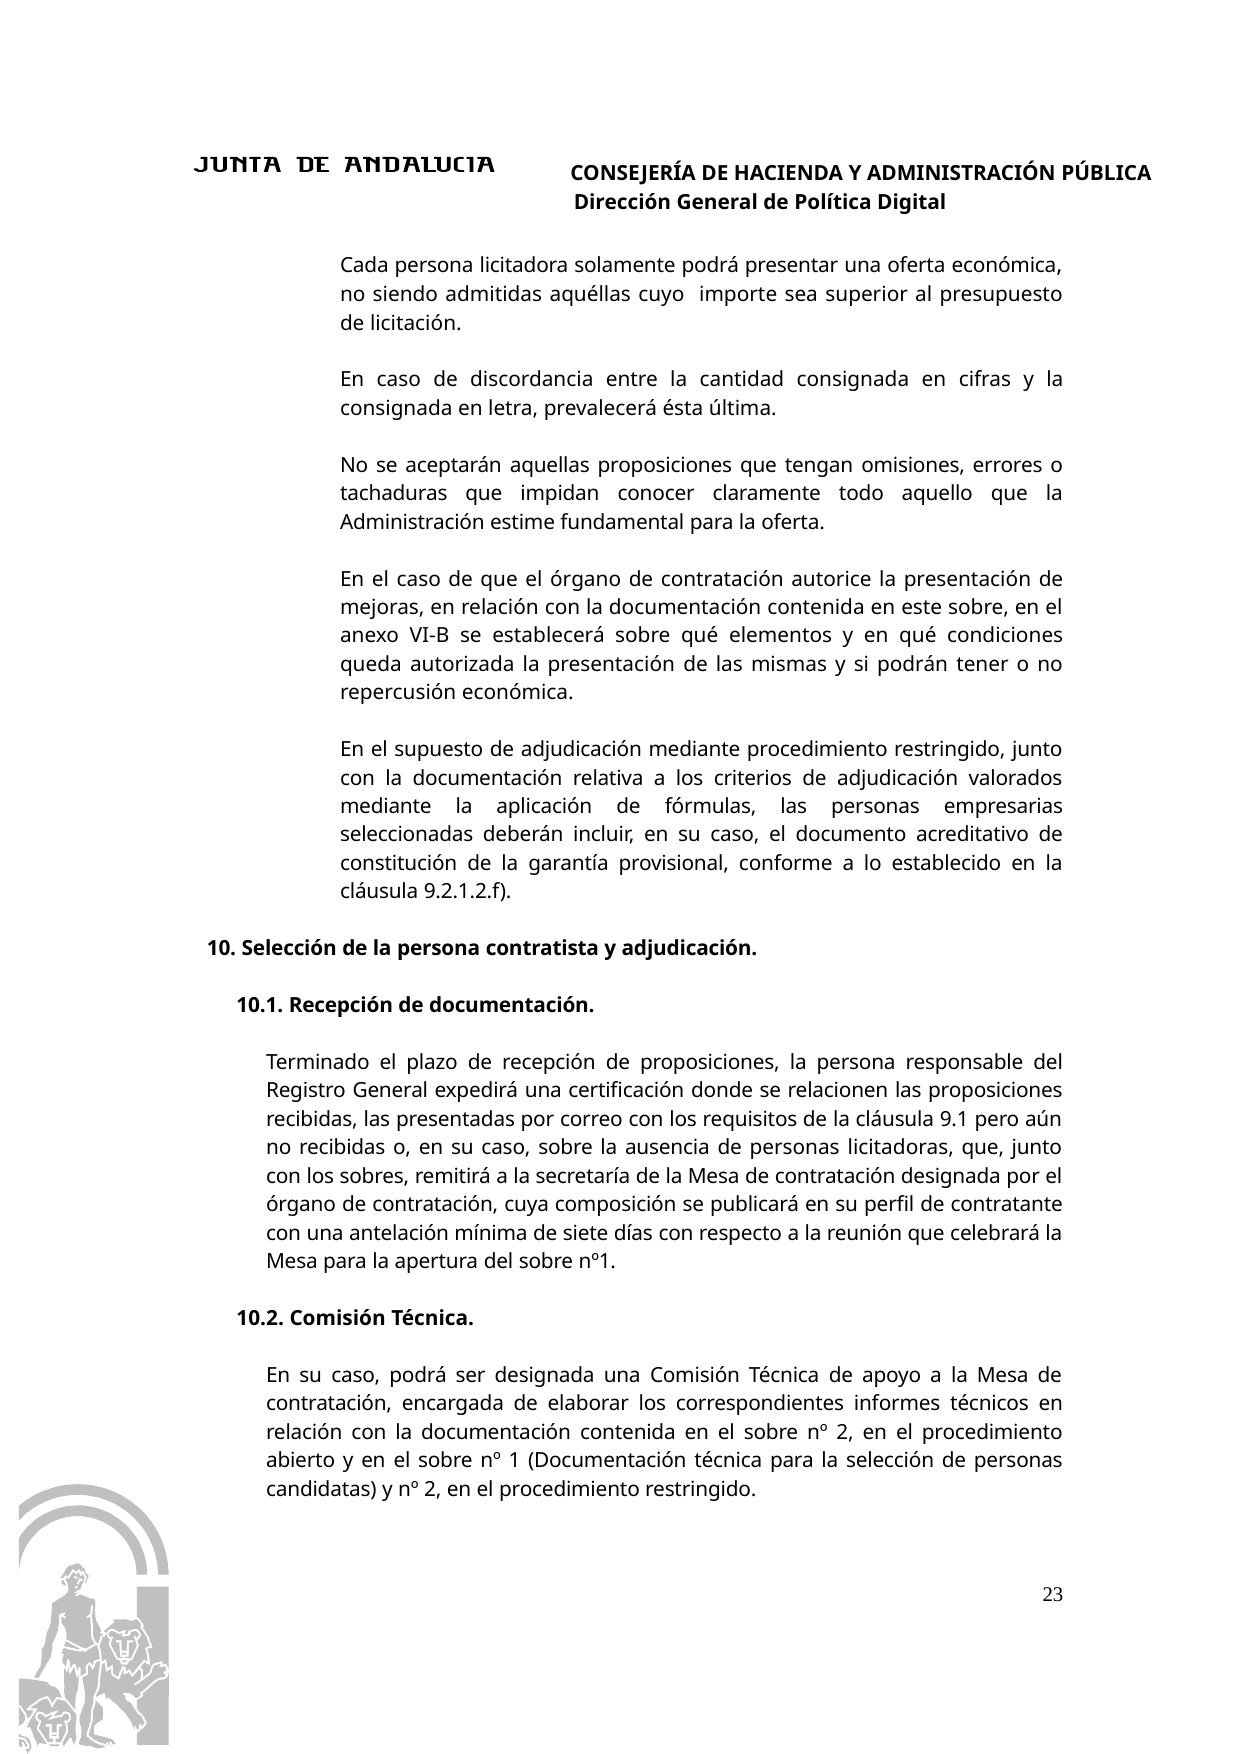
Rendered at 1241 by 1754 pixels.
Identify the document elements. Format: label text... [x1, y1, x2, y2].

text Terminado el plazo de recepción de proposiciones, la persona responsable del Registro General expedirá una certificación donde se relacionen las proposiciones recibidas, las presentadas por correo con los requisitos de la cláusula 9.1 pero aún no recibidas o, en su caso, sobre la ausencia de personas licitadoras, que, junto con los sobres, remitirá a la secretaría de la Mesa de contratación designada por el órgano de contratación, cuya composición se publicará en su perfil de contratante con una antelación mínima de siete días con respecto a la reunión que celebrará la Mesa para la apertura del sobre nº1. [266, 1047, 1063, 1274]
text En caso de discordancia entre la cantidad consignada en cifras y la consignada en letra, prevalecerá ésta última. [340, 364, 1063, 421]
text No se aceptarán aquellas proposiciones que tengan omisiones, errores o tachaduras que impidan conocer claramente todo aquello que la Administración estime fundamental para la oferta. [340, 450, 1063, 535]
text Cada persona licitadora solamente podrá presentar una oferta económica, no siendo admitidas aquéllas cuyo importe sea superior al presupuesto de licitación. [340, 248, 1063, 336]
text En su caso, podrá ser designada una Comisión Técnica de apoyo a la Mesa de contratación, encargada de elaborar los correspondientes informes técnicos en relación con la documentación contenida en el sobre nº 2, en el procedimiento abierto y en el sobre nº 1 (Documentación técnica para la selección de personas candidatas) y nº 2, en el procedimiento restringido. [266, 1360, 1063, 1502]
text 10. Selección de la persona contratista y adjudicación. [207, 933, 1063, 962]
text En el supuesto de adjudicación mediante procedimiento restringido, junto con la documentación relativa a los criterios de adjudicación valorados mediante la aplicación de fórmulas, las personas empresarias seleccionadas deberán incluir, en su caso, el documento acreditativo de constitución de la garantía provisional, conforme a lo establecido en la cláusula 9.2.1.2.f). [340, 734, 1063, 905]
text 10.1. Recepción de documentación. [236, 990, 1063, 1019]
text En el caso de que el órgano de contratación autorice la presentación de mejoras, en relación con la documentación contenida en este sobre, en el anexo VI-B se establecerá sobre qué elementos y en qué condiciones queda autorizada la presentación de las mismas y si podrán tener o no repercusión económica. [340, 564, 1063, 706]
text 10.2. Comisión Técnica. [236, 1303, 1063, 1331]
